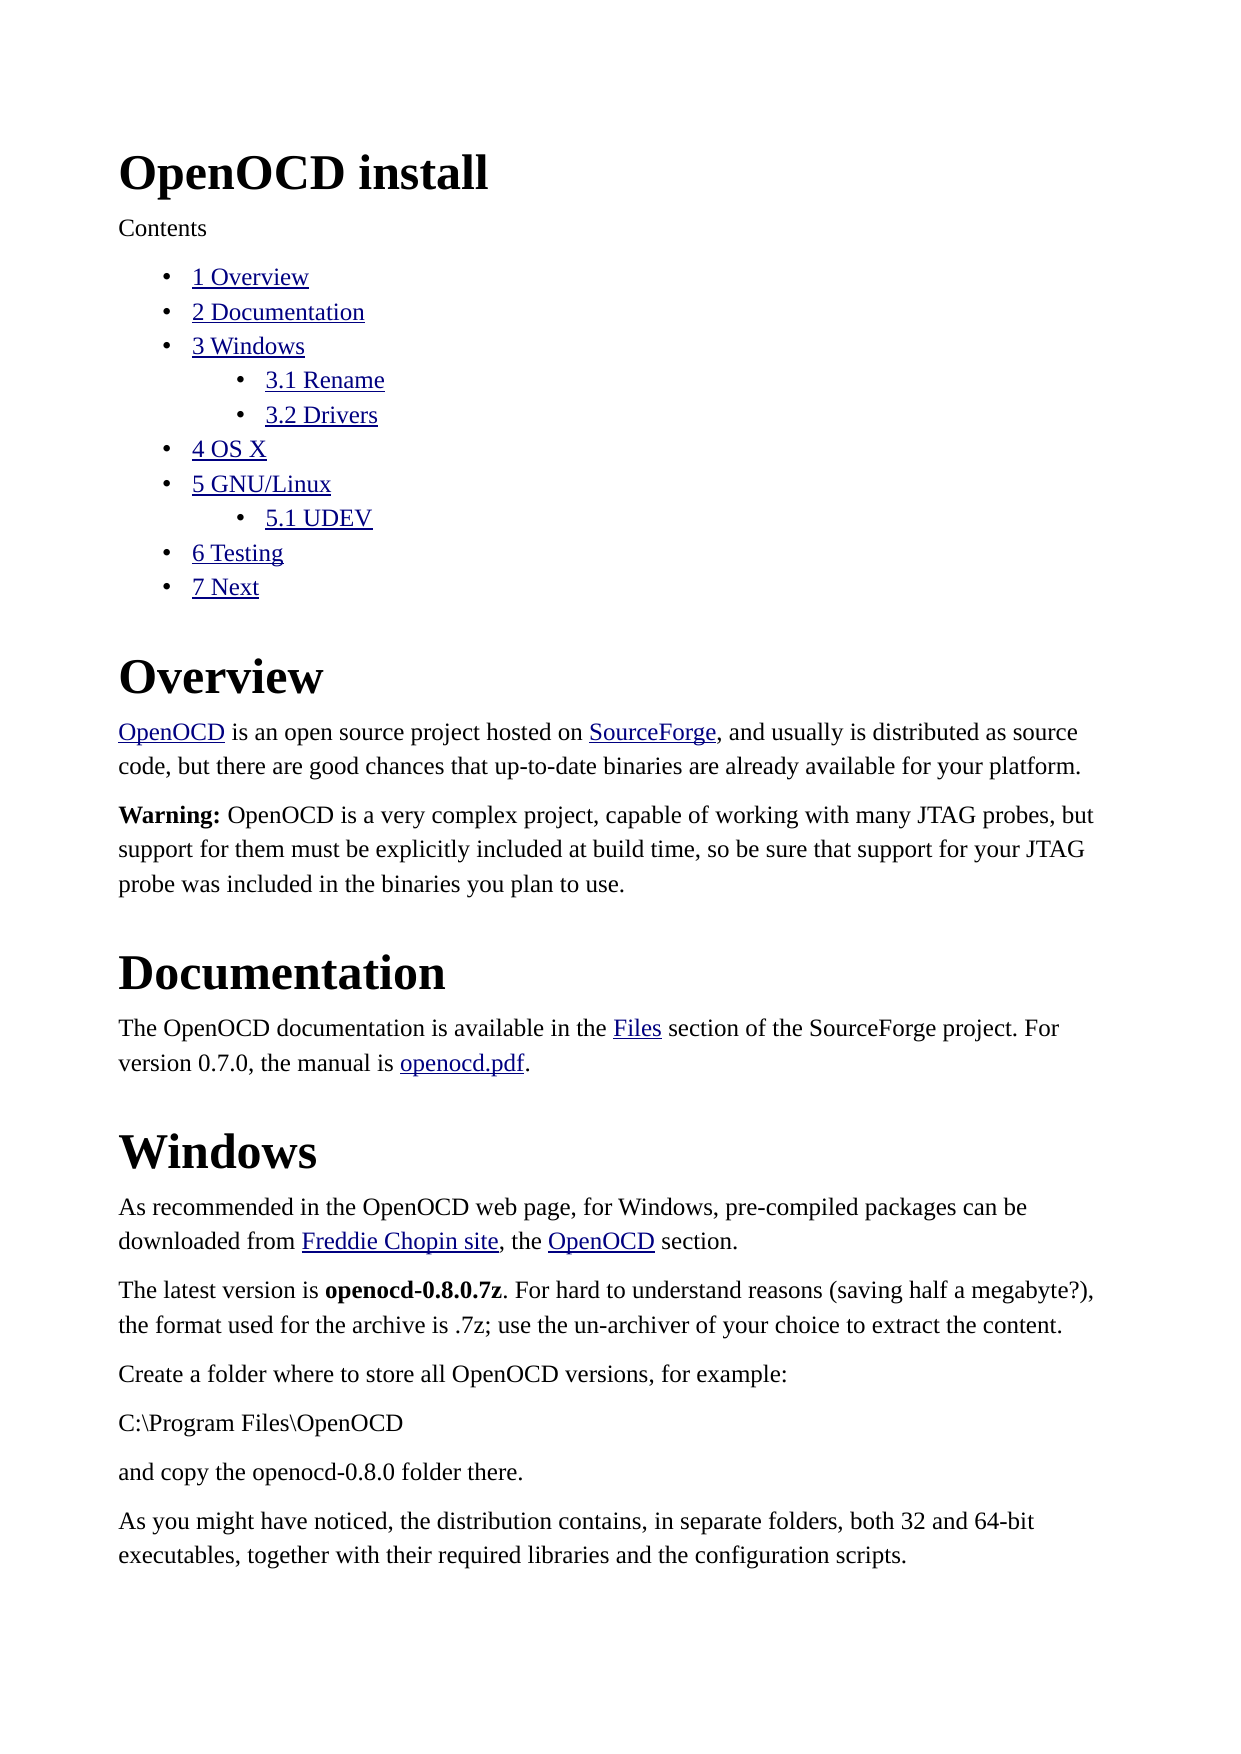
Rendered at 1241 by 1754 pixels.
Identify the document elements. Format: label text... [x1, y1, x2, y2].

list 6 Testing [162, 538, 1122, 567]
list 5.1 UDEV [236, 503, 1122, 532]
subtitle OpenOCD install [118, 143, 1122, 201]
list 3 Windows [162, 331, 1122, 360]
list 2 Documentation [162, 297, 1122, 325]
subtitle Overview [118, 647, 1122, 704]
list 7 Next [162, 572, 1122, 601]
text Contents [118, 213, 1122, 242]
subtitle Windows [118, 1122, 1122, 1179]
text C:\Program Files\OpenOCD [118, 1408, 1122, 1437]
list 1 Overview [162, 262, 1122, 291]
text As you might have noticed, the distribution contains, in separate folders, both 32 and 64-bit executables, together with their required libraries and the configuration scripts. [118, 1506, 1122, 1569]
list 4 OS X [162, 434, 1122, 463]
list 3.2 Drivers [236, 400, 1122, 429]
text The OpenOCD documentation is available in the Files section of the SourceForge project. For version 0.7.0, the manual is openocd.pdf. [118, 1013, 1122, 1076]
subtitle Documentation [118, 943, 1122, 1001]
text and copy the openocd-0.8.0 folder there. [118, 1457, 1122, 1486]
text OpenOCD is an open source project hosted on SourceForge, and usually is distributed as source code, but there are good chances that up-to-date binaries are already available for your platform. [118, 717, 1122, 780]
text Warning: OpenOCD is a very complex project, capable of working with many JTAG probes, but support for them must be explicitly included at build time, so be sure that support for your JTAG probe was included in the binaries you plan to use. [118, 800, 1122, 898]
text The latest version is openocd-0.8.0.7z. For hard to understand reasons (saving half a megabyte?), the format used for the archive is .7z; use the un-archiver of your choice to extract the content. [118, 1275, 1122, 1338]
text Create a folder where to store all OpenOCD versions, for example: [118, 1359, 1122, 1387]
text As recommended in the OpenOCD web page, for Windows, pre-compiled packages can be downloaded from Freddie Chopin site, the OpenOCD section. [118, 1192, 1122, 1255]
list 5 GNU/Linux [162, 469, 1122, 498]
list 3.1 Rename [236, 366, 1122, 394]
